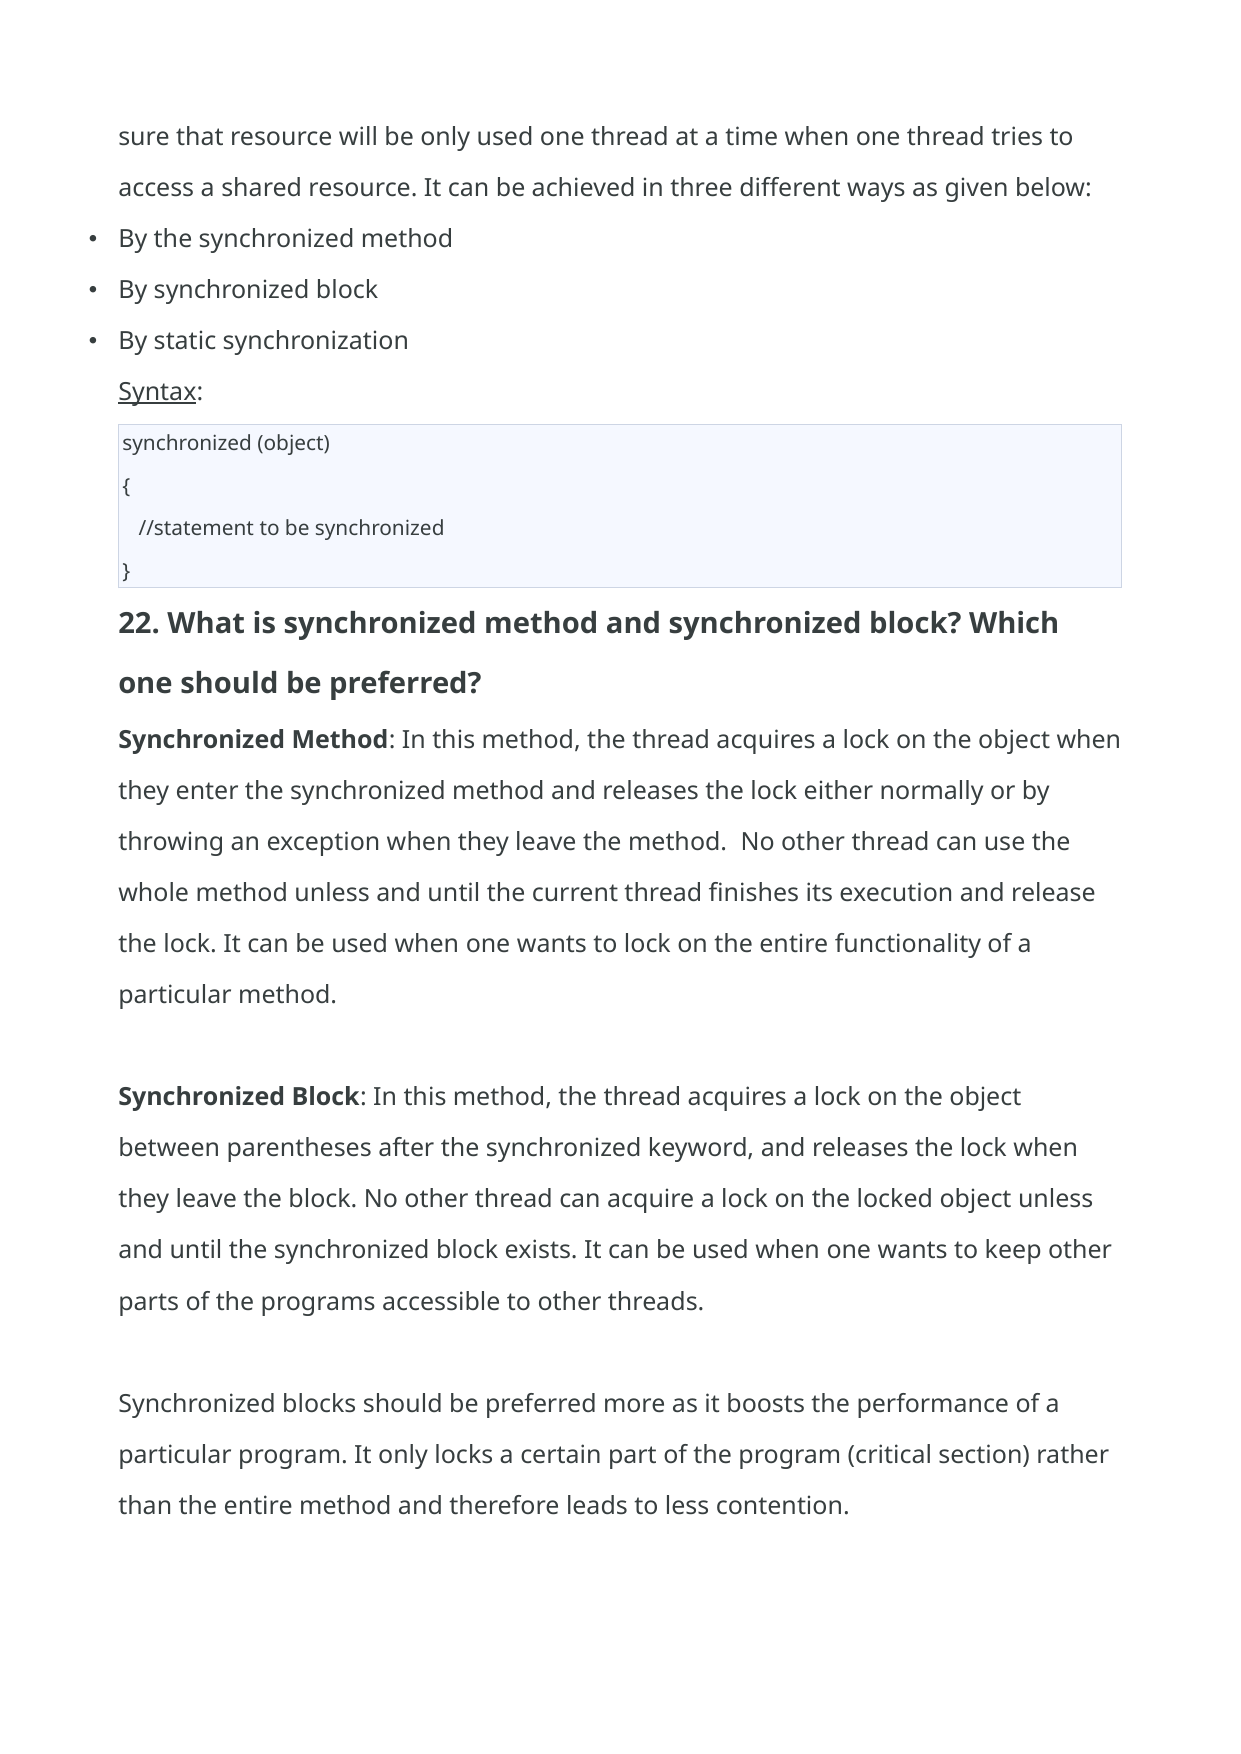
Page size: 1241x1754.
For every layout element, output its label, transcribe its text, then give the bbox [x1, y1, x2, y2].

text //statement to be synchronized [119, 509, 1121, 542]
text Syntax: [118, 373, 1122, 407]
text sure that resource will be only used one thread at a time when one thread tries to access a shared resource. It can be achieved in three different ways as given below: [118, 118, 1122, 203]
list By synchronized block [118, 271, 1122, 305]
list By the synchronized method [118, 220, 1122, 254]
text synchronized (object) [119, 425, 1121, 457]
text Synchronized Method: In this method, the thread acquires a lock on the object when they enter the synchronized method and releases the lock either normally or by throwing an exception when they leave the method. No other thread can use the whole method unless and until the current thread finishes its execution and release the lock. It can be used when one wants to lock on the entire functionality of a particular method. Synchronized Block: In this method, the thread acquires a lock on the object between parentheses after the synchronized keyword, and releases the lock when they leave the block. No other thread can acquire a lock on the locked object unless and until the synchronized block exists. It can be used when one wants to keep other parts of the programs accessible to other threads. Synchronized blocks should be preferred more as it boosts the performance of a particular program. It only locks a certain part of the program (critical section) rather than the entire method and therefore leads to less contention. [118, 722, 1122, 1521]
subtitle 22. What is synchronized method and synchronized block? Which one should be preferred? [118, 603, 1122, 702]
list By static synchronization [118, 322, 1122, 356]
text } [119, 552, 1121, 587]
text { [119, 467, 1121, 499]
